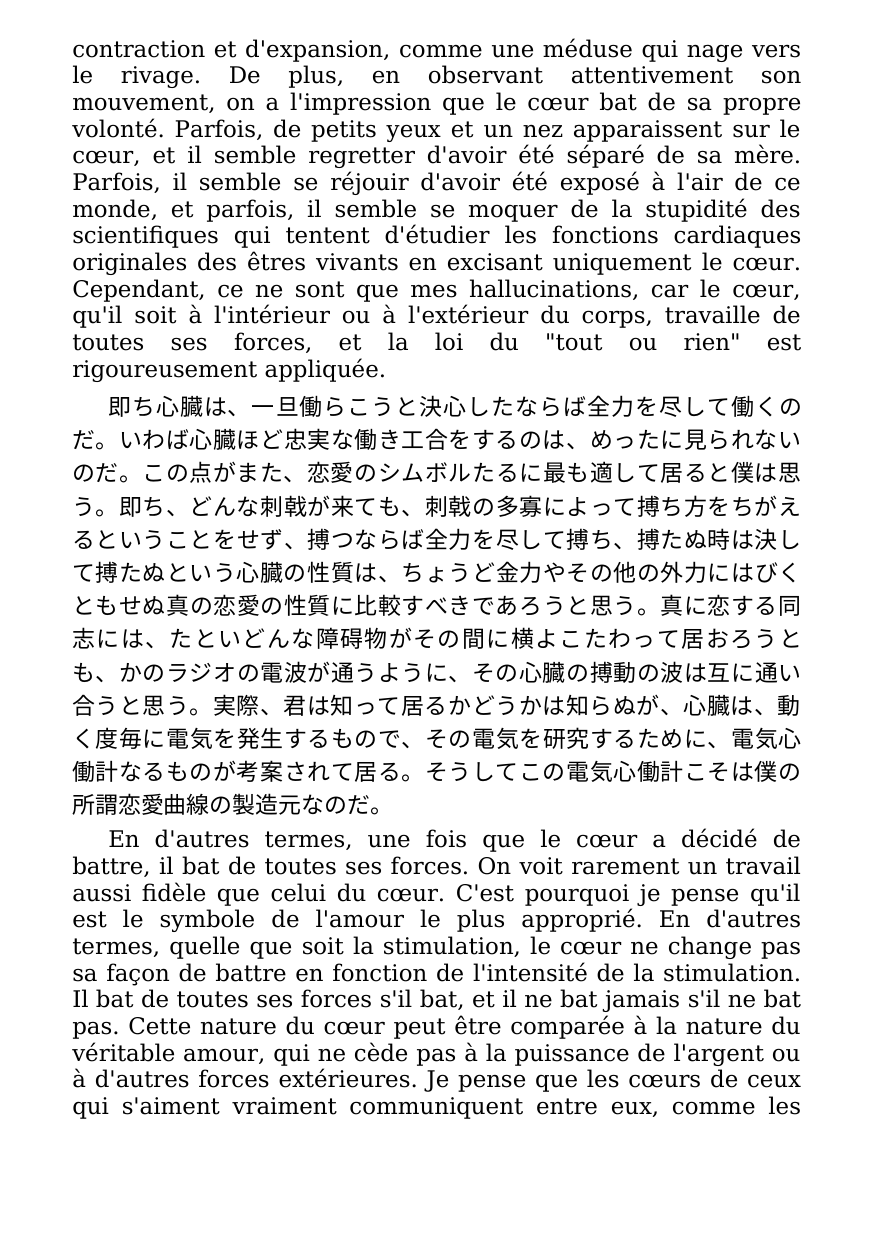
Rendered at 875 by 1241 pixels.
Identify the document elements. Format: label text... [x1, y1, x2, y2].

text 即ち心臓は、一旦働らこうと決心したならば全力を尽して働くのだ。いわば心臓ほど忠実な働き工合をするのは、めったに見られないのだ。この点がまた、恋愛のシムボルたるに最も適して居ると僕は思う。即ち、どんな刺戟が来ても、刺戟の多寡によって搏ち方をちがえるということをせず、搏つならば全力を尽して搏ち、搏たぬ時は決して搏たぬという心臓の性質は、ちょうど金力やその他の外力にはびくともせぬ真の恋愛の性質に比較すべきであろうと思う。真に恋する同志には、たといどんな障碍物がその間に横よこたわって居おろうとも、かのラジオの電波が通うように、その心臓の搏動の波は互に通い合うと思う。実際、君は知って居るかどうかは知らぬが、心臓は、動く度毎に電気を発生するもので、その電気を研究するために、電気心働計なるものが考案されて居る。そうしてこの電気心働計こそは僕の所謂恋愛曲線の製造元なのだ。 [72, 389, 802, 821]
text contraction et d'expansion, comme une méduse qui nage vers le rivage. De plus, en observant attentivement son mouvement, on a l'impression que le cœur bat de sa propre volonté. Parfois, de petits yeux et un nez apparaissent sur le cœur, et il semble regretter d'avoir été séparé de sa mère. Parfois, il semble se réjouir d'avoir été exposé à l'air de ce monde, et parfois, il semble se moquer de la stupidité des scientifiques qui tentent d'étudier les fonctions cardiaques originales des êtres vivants en excisant uniquement le cœur. Cependant, ce ne sont que mes hallucinations, car le cœur, qu'il soit à l'intérieur ou à l'extérieur du corps, travaille de toutes ses forces, et la loi du "tout ou rien" est rigoureusement appliquée. [72, 36, 802, 383]
text En d'autres termes, une fois que le cœur a décidé de battre, il bat de toutes ses forces. On voit rarement un travail aussi fidèle que celui du cœur. C'est pourquoi je pense qu'il est le symbole de l'amour le plus approprié. En d'autres termes, quelle que soit la stimulation, le cœur ne change pas sa façon de battre en fonction de l'intensité de la stimulation. Il bat de toutes ses forces s'il bat, et il ne bat jamais s'il ne bat pas. Cette nature du cœur peut être comparée à la nature du véritable amour, qui ne cède pas à la puissance de l'argent ou à d'autres forces extérieures. Je pense que les cœurs de ceux qui s'aiment vraiment communiquent entre eux, comme les [72, 827, 802, 1120]
